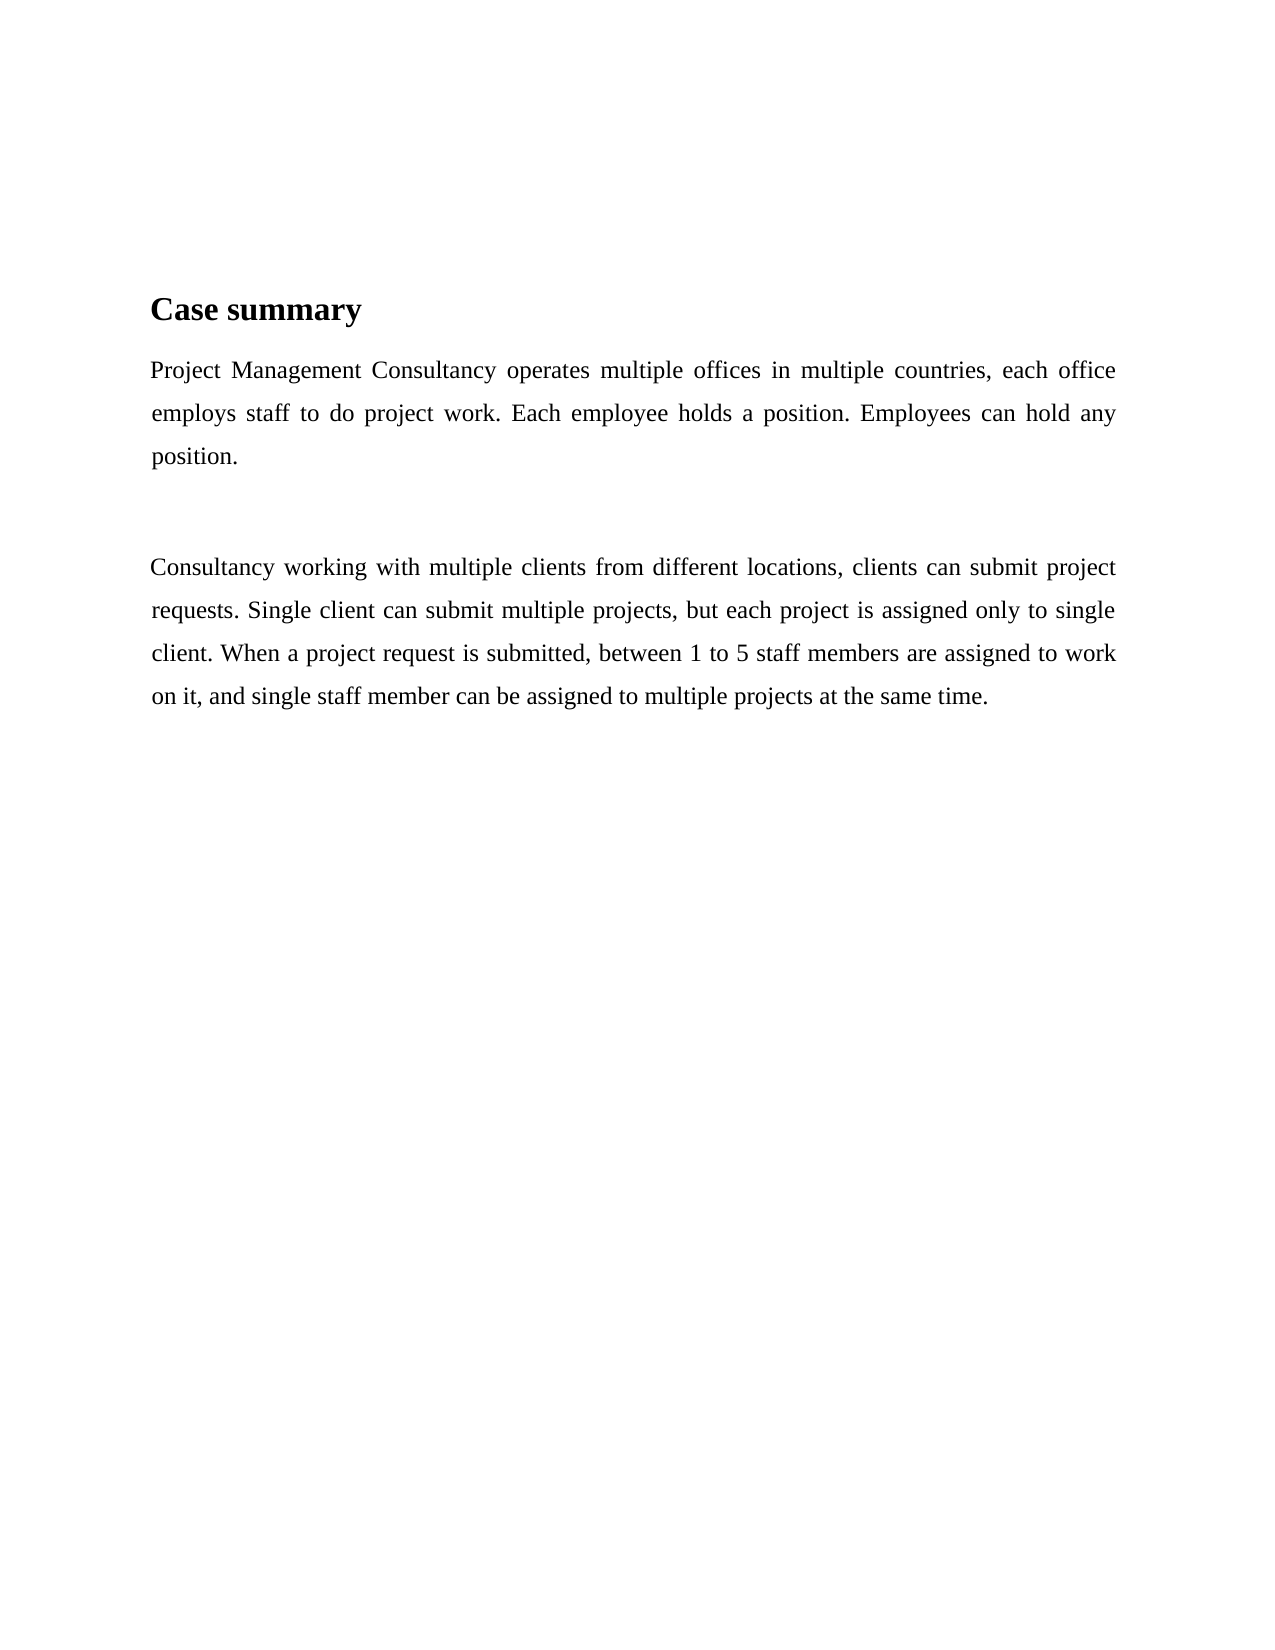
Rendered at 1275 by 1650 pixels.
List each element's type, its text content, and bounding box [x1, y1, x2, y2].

text Project Management Consultancy operates multiple offices in multiple countries, each office employs staff to do project work. Each employee holds a position. Employees can hold any position. [150, 355, 1117, 470]
text Consultancy working with multiple clients from different locations, clients can submit project requests. Single client can submit multiple projects, but each project is assigned only to single client. When a project request is submitted, between 1 to 5 staff members are assigned to work on it, and single staff member can be assigned to multiple projects at the same time. [150, 552, 1117, 710]
subtitle Case summary [150, 289, 1117, 328]
